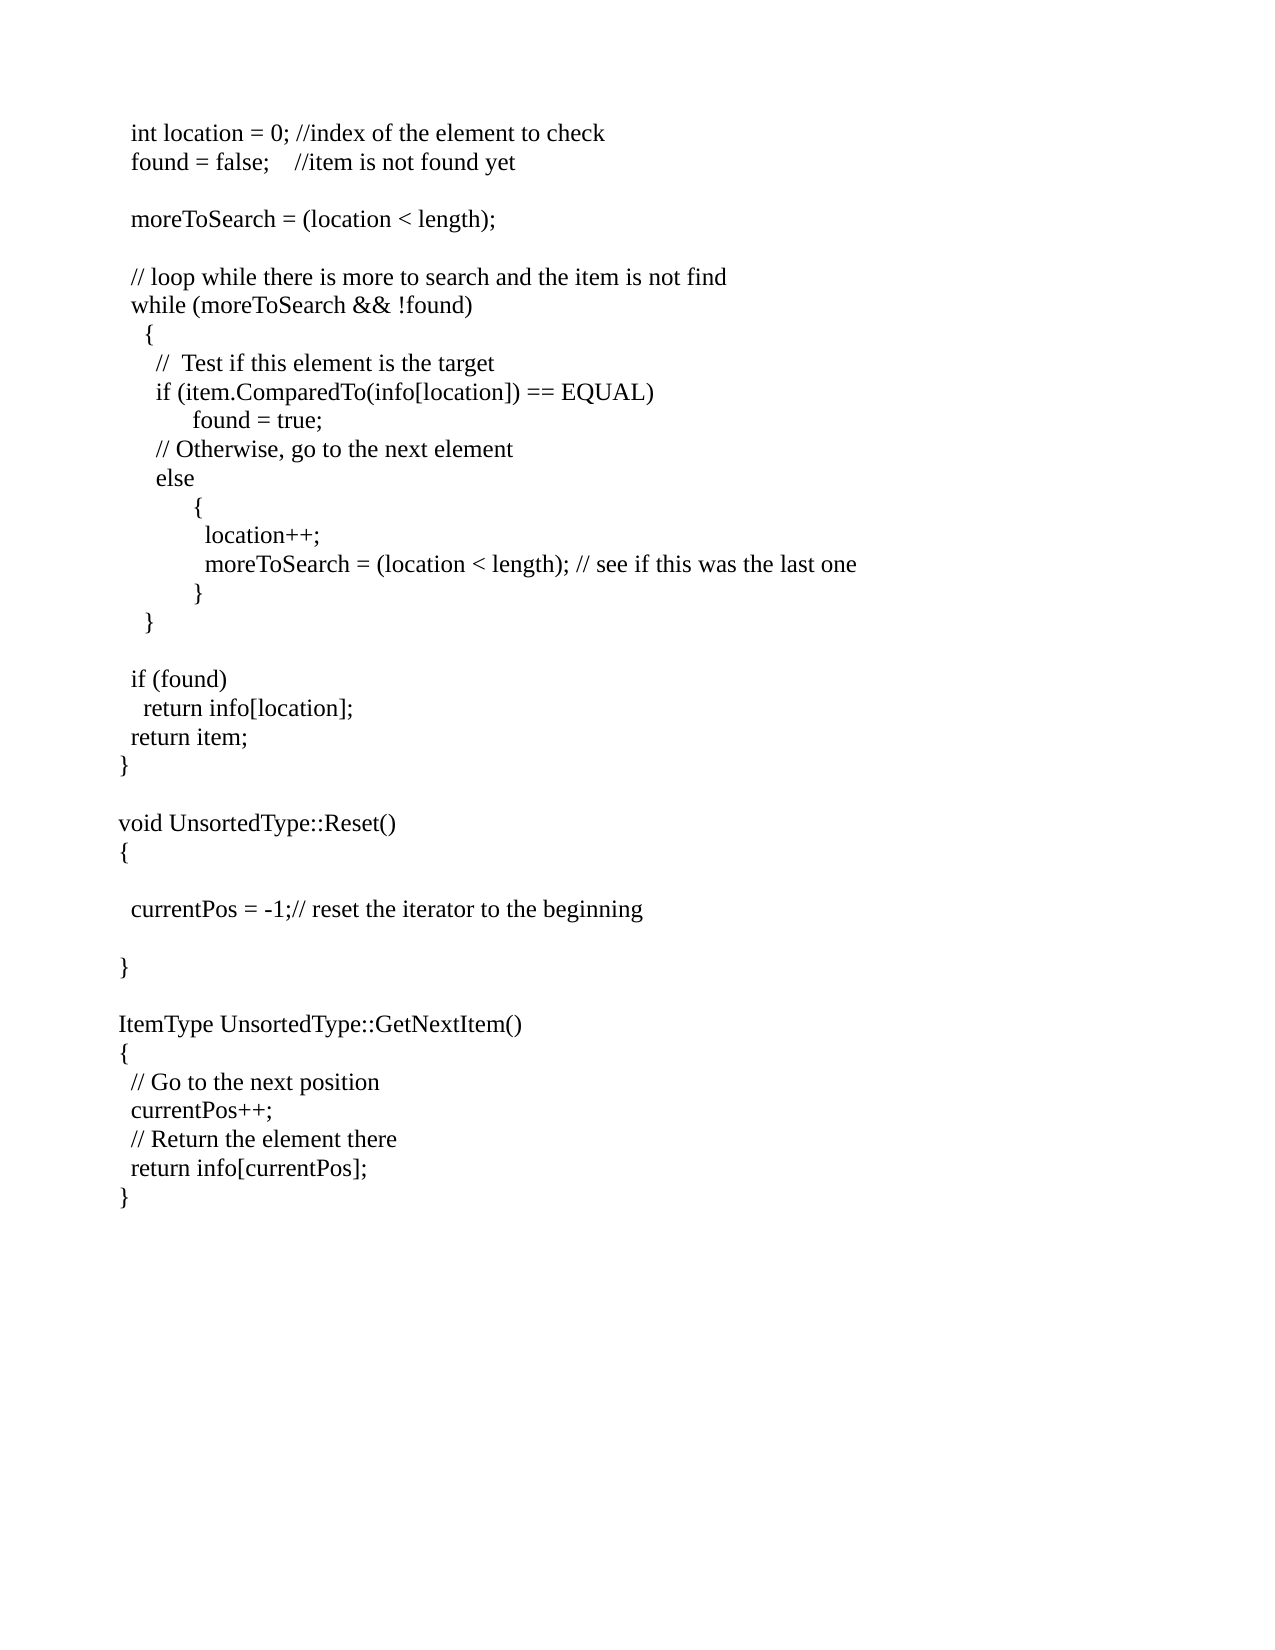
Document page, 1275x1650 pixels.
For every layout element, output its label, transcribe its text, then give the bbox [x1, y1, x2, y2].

text // Go to the next position [118, 1067, 1157, 1096]
text found = false; //item is not found yet [118, 147, 1157, 176]
text // Otherwise, go to the next element [118, 434, 1157, 463]
text ItemType UnsortedType::GetNextItem() [118, 1009, 1157, 1038]
text while (moreToSearch && !found) [118, 291, 1157, 319]
text } [118, 1182, 1157, 1211]
text found = true; [118, 406, 1157, 434]
text moreToSearch = (location < length); [118, 204, 1157, 233]
text } [118, 578, 1157, 607]
text return info[currentPos]; [118, 1153, 1157, 1182]
text void UnsortedType::Reset() [118, 808, 1157, 837]
text { [118, 837, 1157, 866]
text return info[location]; [118, 693, 1157, 722]
text { [118, 1038, 1157, 1067]
text return item; [118, 722, 1157, 751]
text if (found) [118, 664, 1157, 693]
text } [118, 952, 1157, 981]
text int location = 0; //index of the element to check [118, 118, 1157, 147]
text currentPos = -1;// reset the iterator to the beginning [118, 894, 1157, 923]
text // Return the element there [118, 1124, 1157, 1153]
text if (item.ComparedTo(info[location]) == EQUAL) [118, 377, 1157, 406]
text // loop while there is more to search and the item is not find [118, 262, 1157, 291]
text location++; [118, 521, 1157, 549]
text { [118, 319, 1157, 348]
text // Test if this element is the target [118, 348, 1157, 377]
text { [118, 492, 1157, 521]
text } [118, 751, 1157, 779]
text else [118, 463, 1157, 492]
text currentPos++; [118, 1096, 1157, 1124]
text moreToSearch = (location < length); // see if this was the last one [118, 549, 1157, 578]
text } [118, 607, 1157, 636]
